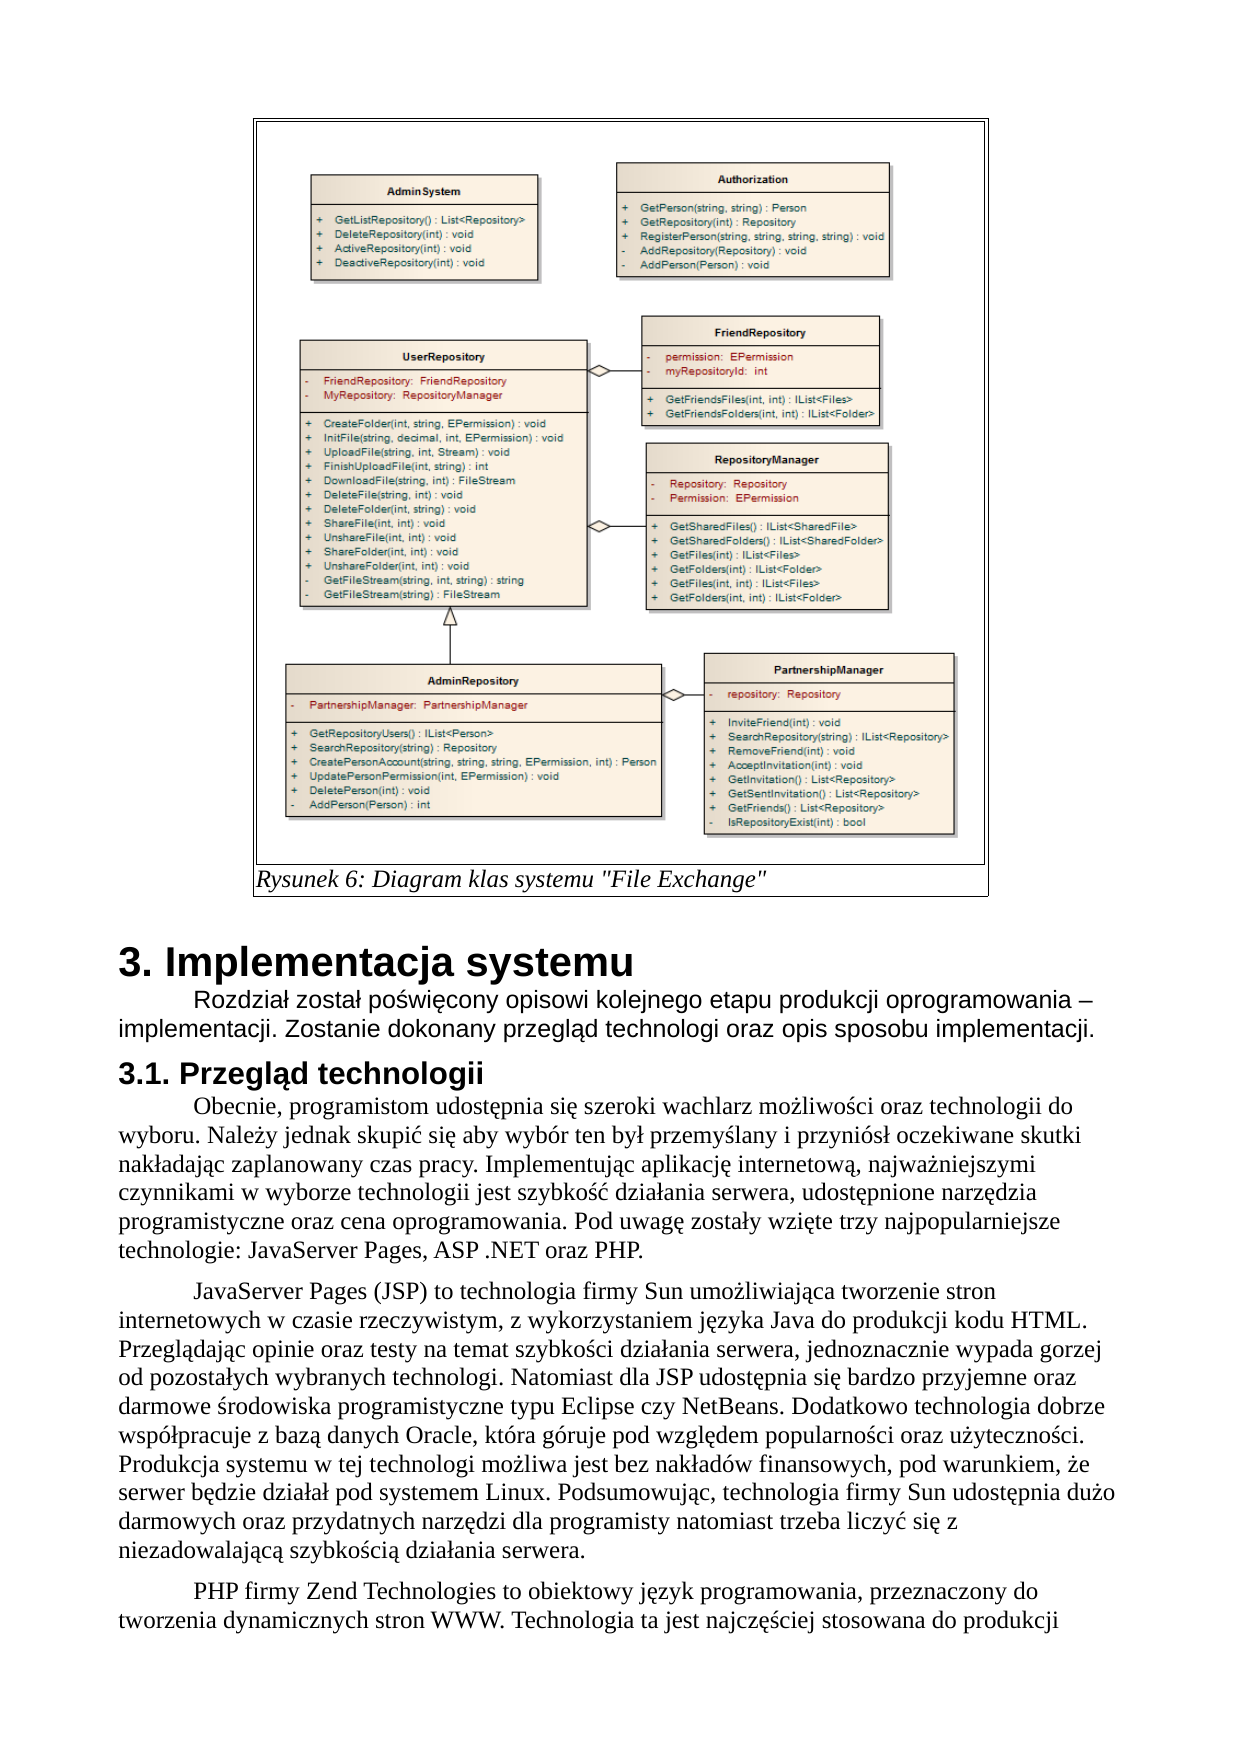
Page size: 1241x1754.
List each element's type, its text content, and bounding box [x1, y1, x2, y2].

text PHP firmy Zend Technologies to obiektowy język programowania, przeznaczony do tworzenia dynamicznych stron WWW. Technologia ta jest najczęściej stosowana do produkcji [118, 1576, 1122, 1634]
picture [258, 124, 982, 862]
text JavaServer Pages (JSP) to technologia firmy Sun umożliwiająca tworzenie stron internetowych w czasie rzeczywistym, z wykorzystaniem języka Java do produkcji kodu HTML. Przeglądając opinie oraz testy na temat szybkości działania serwera, jednoznacznie wypada gorzej od pozostałych wybranych technologi. Natomiast dla JSP udostępnia się bardzo przyjemne oraz darmowe środowiska programistyczne typu Eclipse czy NetBeans. Dodatkowo technologia dobrze współpracuje z bazą danych Oracle, która góruje pod względem popularności oraz użyteczności. Produkcja systemu w tej technologi możliwa jest bez nakładów finansowych, pod warunkiem, że serwer będzie działał pod systemem Linux. Podsumowując, technologia firmy Sun udostępnia dużo darmowych oraz przydatnych narzędzi dla programisty natomiast trzeba liczyć się z niezadowalającą szybkością działania serwera. [118, 1276, 1122, 1564]
subtitle Implementacja systemu [118, 937, 1122, 985]
text Obecnie, programistom udostępnia się szeroki wachlarz możliwości oraz technologii do wyboru. Należy jednak skupić się aby wybór ten był przemyślany i przyniósł oczekiwane skutki nakładając zaplanowany czas pracy. Implementując aplikację internetową, najważniejszymi czynnikami w wyborze technologii jest szybkość działania serwera, udostępnione narzędzia programistyczne oraz cena oprogramowania. Pod uwagę zostały wzięte trzy najpopularniejsze technologie: JavaServer Pages, ASP .NET oraz PHP. [118, 1091, 1122, 1264]
subtitle Przegląd technologii [118, 1055, 1122, 1091]
text Rozdział został poświęcony opisowi kolejnego etapu produkcji oprogramowania – implementacji. Zostanie dokonany przegląd technologi oraz opis sposobu implementacji. [118, 985, 1122, 1043]
text Rysunek 6: Diagram klas systemu "File Exchange" [256, 865, 984, 893]
